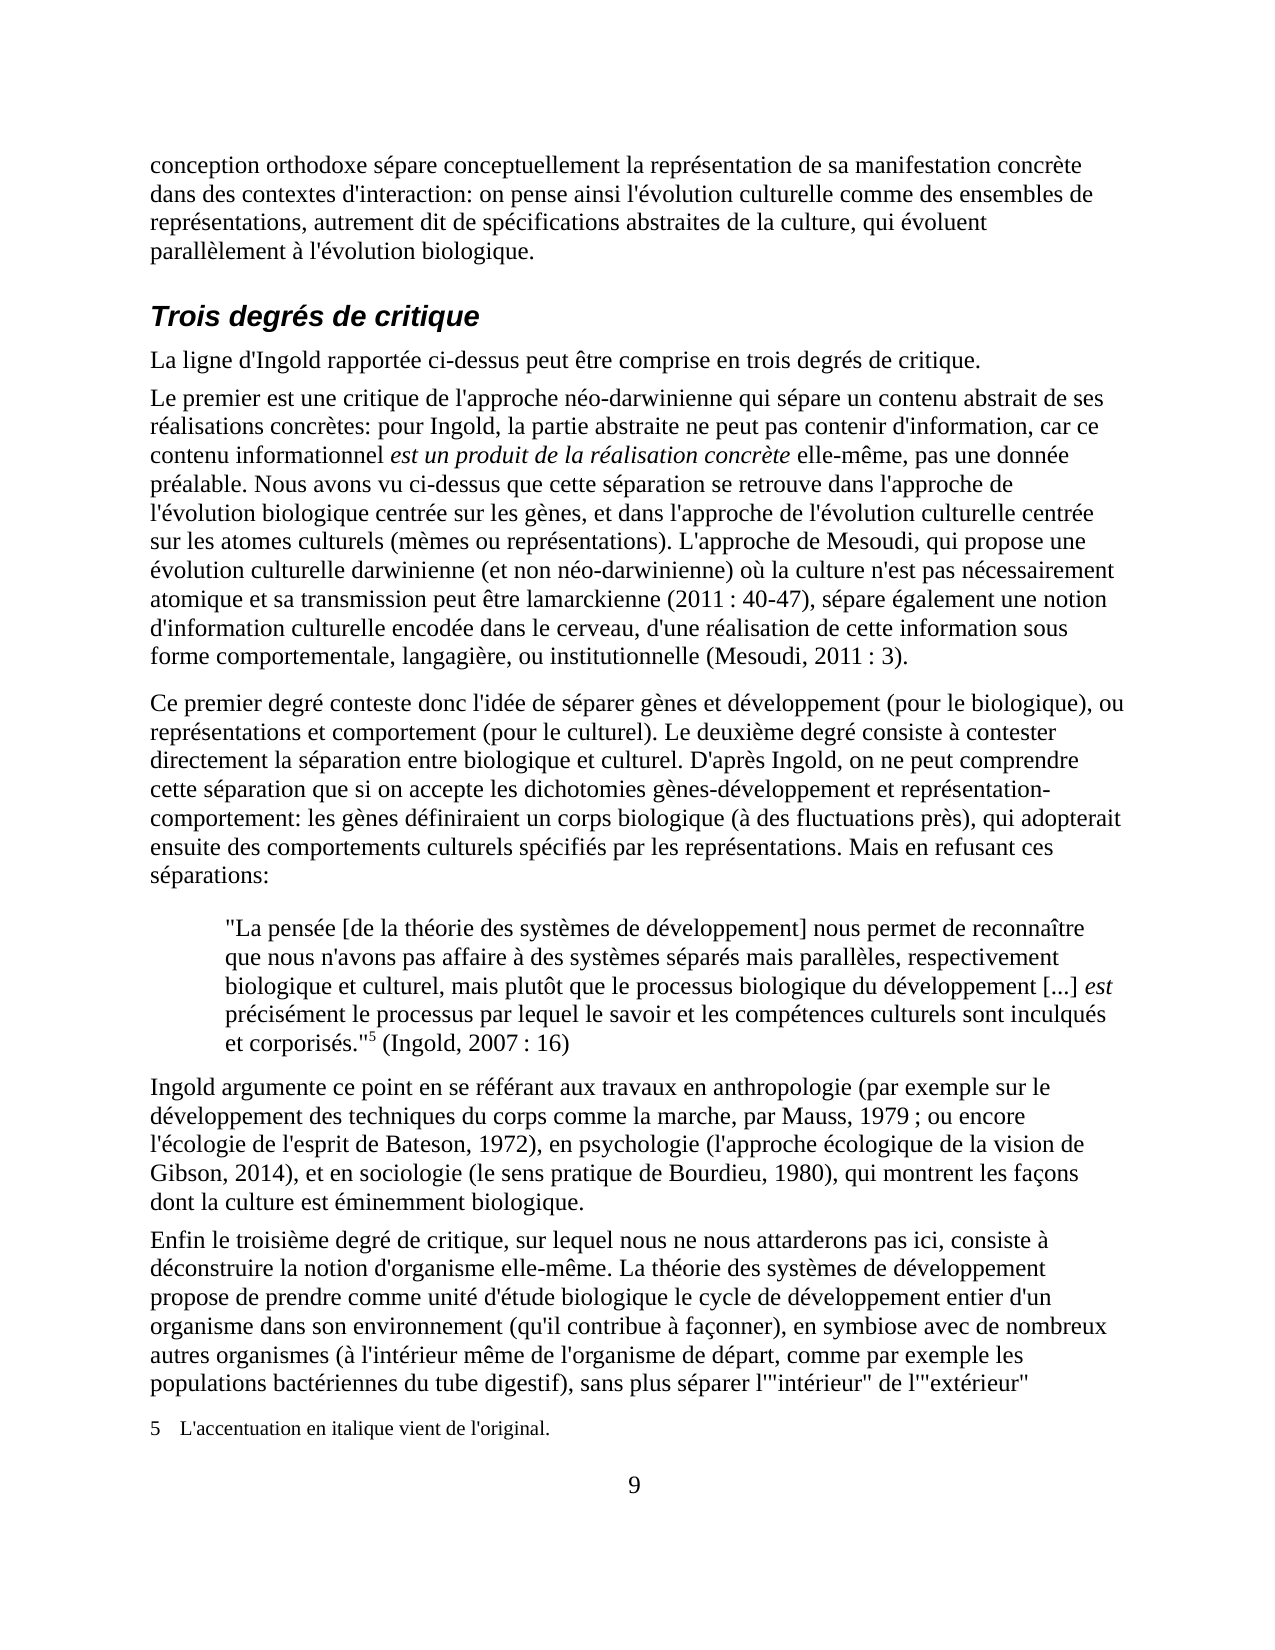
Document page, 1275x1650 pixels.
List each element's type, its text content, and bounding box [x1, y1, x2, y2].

text Ingold argumente ce point en se référant aux travaux en anthropologie (par exemple sur le développement des techniques du corps comme la marche, par Mauss, 1979 ; ou encore l'écologie de l'esprit de Bateson, 1972), en psychologie (l'approche écologique de la vision de Gibson, 2014), et en sociologie (le sens pratique de Bourdieu, 1980), qui montrent les façons dont la culture est éminemment biologique. [150, 1072, 1125, 1216]
text Ce premier degré conteste donc l'idée de séparer gènes et développement (pour le biologique), ou représentations et comportement (pour le culturel). Le deuxième degré consiste à contester directement la séparation entre biologique et culturel. D'après Ingold, on ne peut comprendre cette séparation que si on accepte les dichotomies gènes-développement et représentation-comportement: les gènes définiraient un corps biologique (à des fluctuations près), qui adopterait ensuite des comportements culturels spécifiés par les représentations. Mais en refusant ces séparations: [150, 688, 1125, 889]
text Enfin le troisième degré de critique, sur lequel nous ne nous attarderons pas ici, consiste à déconstruire la notion d'organisme elle-même. La théorie des systèmes de développement propose de prendre comme unité d'étude biologique le cycle de développement entier d'un organisme dans son environnement (qu'il contribue à façonner), en symbiose avec de nombreux autres organismes (à l'intérieur même de l'organisme de départ, comme par exemple les populations bactériennes du tube digestif), sans plus séparer l'"intérieur" de l'"extérieur" [150, 1225, 1125, 1397]
subtitle Trois degrés de critique [150, 299, 1125, 332]
text conception orthodoxe sépare conceptuellement la représentation de sa manifestation concrète dans des contextes d'interaction: on pense ainsi l'évolution culturelle comme des ensembles de représentations, autrement dit de spécifications abstraites de la culture, qui évoluent parallèlement à l'évolution biologique. [150, 150, 1125, 265]
text "La pensée [de la théorie des systèmes de développement] nous permet de reconnaître que nous n'avons pas affaire à des systèmes séparés mais parallèles, respectivement biologique et culturel, mais plutôt que le processus biologique du développement [...] est précisément le processus par lequel le savoir et les compétences culturels sont inculqués et corporisés." (Ingold, 2007 : 16) [225, 913, 1125, 1057]
text La ligne d'Ingold rapportée ci-dessus peut être comprise en trois degrés de critique. [150, 345, 1125, 374]
text Le premier est une critique de l'approche néo-darwinienne qui sépare un contenu abstrait de ses réalisations concrètes: pour Ingold, la partie abstraite ne peut pas contenir d'information, car ce contenu informationnel est un produit de la réalisation concrète elle-même, pas une donnée préalable. Nous avons vu ci-dessus que cette séparation se retrouve dans l'approche de l'évolution biologique centrée sur les gènes, et dans l'approche de l'évolution culturelle centrée sur les atomes culturels (mèmes ou représentations). L'approche de Mesoudi, qui propose une évolution culturelle darwinienne (et non néo-darwinienne) où la culture n'est pas nécessairement atomique et sa transmission peut être lamarckienne (2011 : 40‑47), sépare également une notion d'information culturelle encodée dans le cerveau, d'une réalisation de cette information sous forme comportementale, langagière, ou institutionnelle (Mesoudi, 2011 : 3). [150, 383, 1125, 670]
text L'accentuation en italique vient de l'original. [150, 1416, 1125, 1440]
